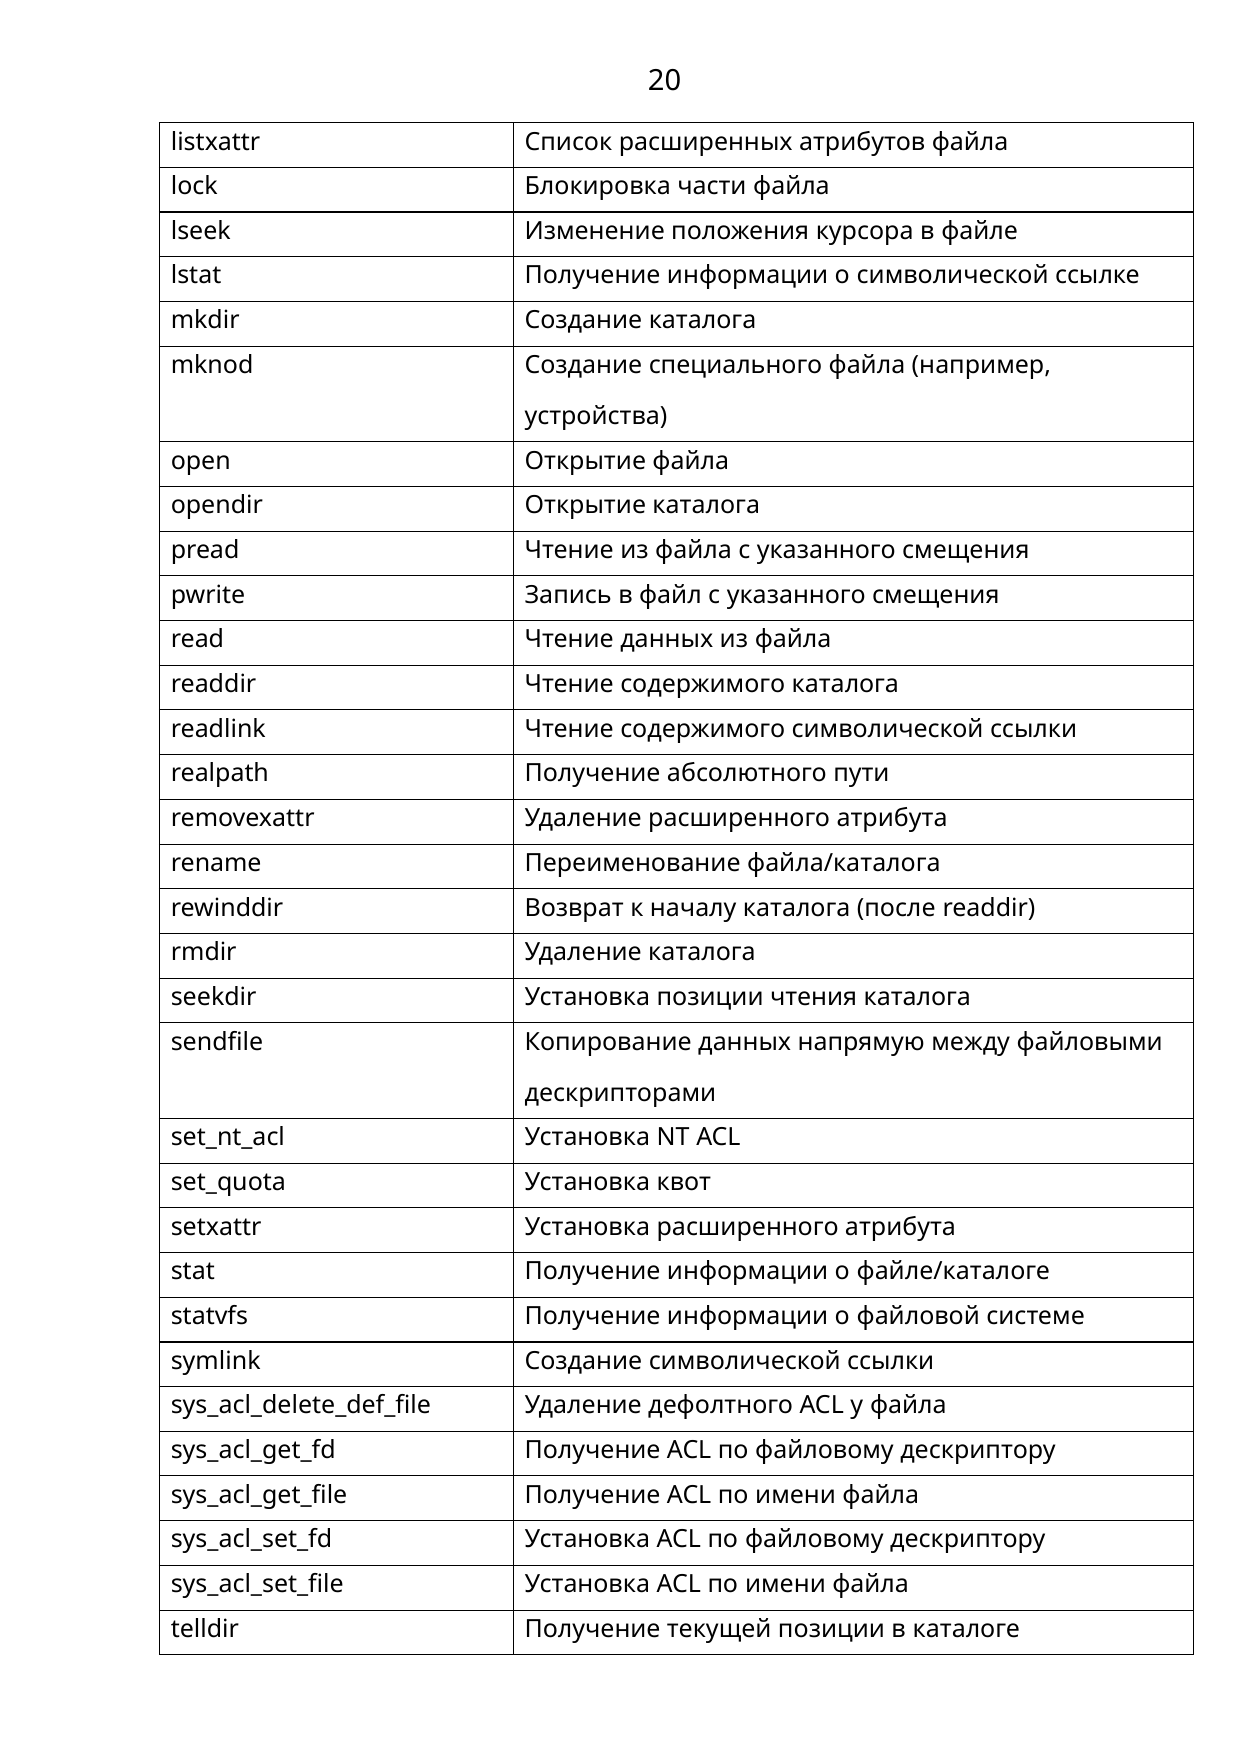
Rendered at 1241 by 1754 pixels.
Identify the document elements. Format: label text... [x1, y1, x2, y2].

table_cell Изменение положения курсора в файле [514, 213, 1193, 256]
table_cell pread [160, 532, 513, 575]
table_cell Получение информации о файле/каталоге [514, 1253, 1193, 1297]
table_cell sys_acl_get_file [160, 1476, 513, 1520]
table_cell Получение информации о символической ссылке [514, 257, 1193, 301]
table_cell mkdir [160, 302, 513, 346]
table_cell Копирование данных напрямую между файловыми дескрипторами [514, 1023, 1193, 1118]
table_cell Создание символической ссылки [514, 1343, 1193, 1386]
table_cell Список расширенных атрибутов файла [514, 123, 1193, 167]
table_cell Установка NT ACL [514, 1119, 1193, 1163]
table_cell Получение ACL по имени файла [514, 1476, 1193, 1520]
table_cell Получение информации о файловой системе [514, 1298, 1193, 1341]
table_cell Установка квот [514, 1164, 1193, 1207]
table_cell sys_acl_set_fd [160, 1521, 513, 1565]
table_cell Открытие файла [514, 442, 1193, 486]
table_cell listxattr [160, 123, 513, 167]
table_cell sys_acl_get_fd [160, 1432, 513, 1475]
table_cell mknod [160, 347, 513, 441]
table_cell stat [160, 1253, 513, 1297]
table_cell Запись в файл с указанного смещения [514, 576, 1193, 620]
table_cell setxattr [160, 1208, 513, 1252]
table_cell lstat [160, 257, 513, 301]
table_cell read [160, 621, 513, 665]
table_cell Чтение содержимого символической ссылки [514, 710, 1193, 754]
table_cell removexattr [160, 800, 513, 843]
table_cell realpath [160, 755, 513, 799]
table_cell rmdir [160, 934, 513, 977]
table_cell Создание каталога [514, 302, 1193, 346]
table_cell rewinddir [160, 889, 513, 933]
table_cell readlink [160, 710, 513, 754]
table_cell lock [160, 168, 513, 211]
table_cell symlink [160, 1343, 513, 1386]
table_cell sys_acl_delete_def_file [160, 1387, 513, 1431]
table_cell Чтение содержимого каталога [514, 666, 1193, 709]
table_cell Блокировка части файла [514, 168, 1193, 211]
table_cell Открытие каталога [514, 487, 1193, 531]
table_cell Удаление дефолтного ACL у файла [514, 1387, 1193, 1431]
table_cell telldir [160, 1611, 513, 1654]
table_cell readdir [160, 666, 513, 709]
table_cell Установка позиции чтения каталога [514, 979, 1193, 1022]
table_cell sendfile [160, 1023, 513, 1118]
table_cell Создание специального файла (например, устройства) [514, 347, 1193, 441]
table_cell set_nt_acl [160, 1119, 513, 1163]
table_cell open [160, 442, 513, 486]
table_cell Возврат к началу каталога (после readdir) [514, 889, 1193, 933]
table_cell Переименование файла/каталога [514, 845, 1193, 888]
table_cell Установка ACL по имени файла [514, 1566, 1193, 1609]
table_cell Чтение из файла с указанного смещения [514, 532, 1193, 575]
table_cell Получение абсолютного пути [514, 755, 1193, 799]
table_cell pwrite [160, 576, 513, 620]
table_cell statvfs [160, 1298, 513, 1341]
table_cell Получение ACL по файловому дескриптору [514, 1432, 1193, 1475]
table_cell set_quota [160, 1164, 513, 1207]
table_cell Чтение данных из файла [514, 621, 1193, 665]
table_cell rename [160, 845, 513, 888]
table_cell Установка расширенного атрибута [514, 1208, 1193, 1252]
table_cell Удаление расширенного атрибута [514, 800, 1193, 843]
table_cell lseek [160, 213, 513, 256]
table_cell Удаление каталога [514, 934, 1193, 977]
table_cell Получение текущей позиции в каталоге [514, 1611, 1193, 1654]
table_cell seekdir [160, 979, 513, 1022]
table_cell sys_acl_set_file [160, 1566, 513, 1609]
table_cell opendir [160, 487, 513, 531]
table_cell Установка ACL по файловому дескриптору [514, 1521, 1193, 1565]
